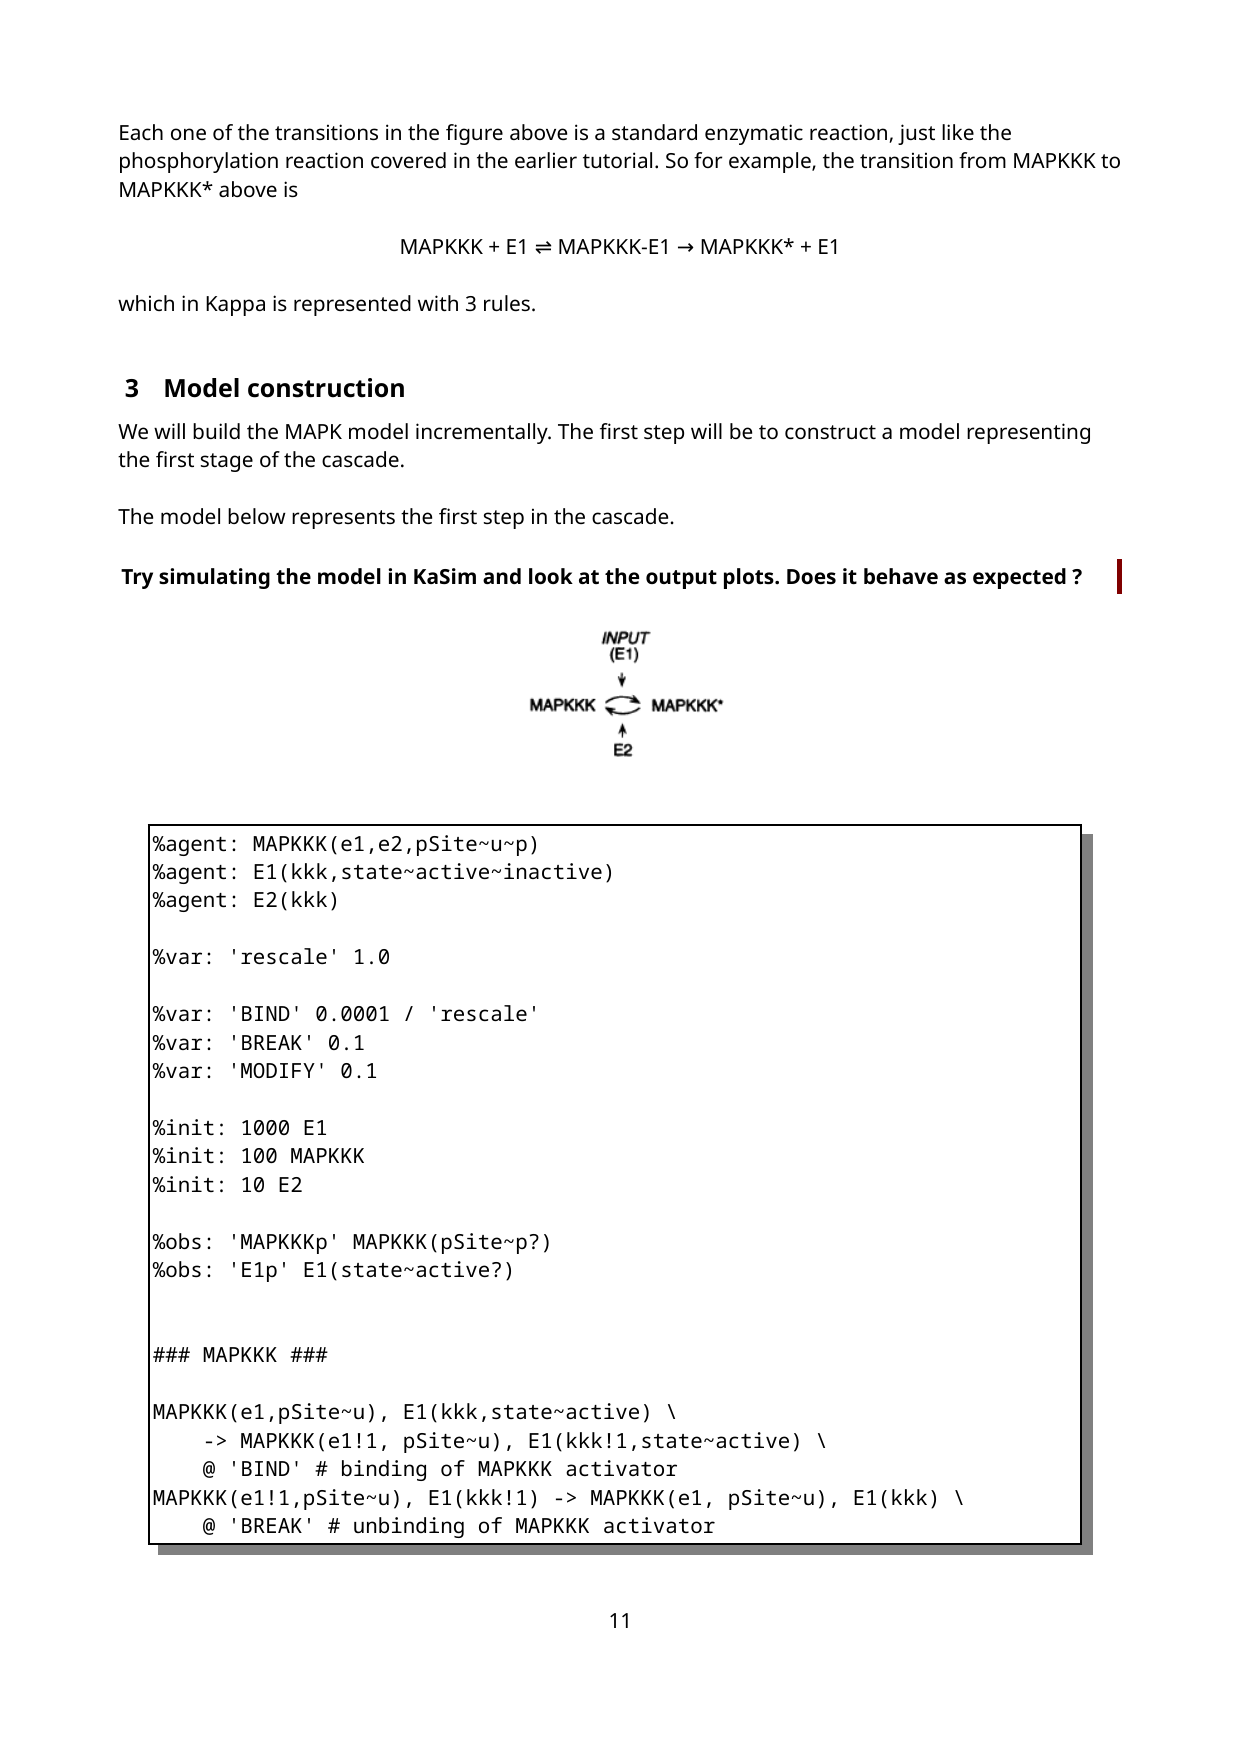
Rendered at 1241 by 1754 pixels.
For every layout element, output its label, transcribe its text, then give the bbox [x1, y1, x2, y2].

text MAPKKK(e1,pSite~u), E1(kkk,state~active) \ [150, 1392, 1080, 1421]
text Try simulating the model in KaSim and look at the output plots. Does it behave as expected ? [118, 559, 1117, 594]
text %agent: E1(kkk,state~active~inactive) [150, 852, 1080, 881]
text MAPKKK + E1 ⇌ MAPKKK-E1 → MAPKKK* + E1 [118, 232, 1122, 260]
picture [510, 622, 730, 767]
subtitle Model construction [118, 371, 1122, 405]
text %agent: E2(kkk) [150, 881, 1080, 914]
text -> MAPKKK(e1!1, pSite~u), E1(kkk!1,state~active) \ [150, 1421, 1080, 1449]
text which in Kappa is represented with 3 rules. [118, 289, 1122, 317]
text %obs: 'E1p' E1(state~active?) [150, 1250, 1080, 1284]
text %init: 100 MAPKKK [150, 1136, 1080, 1165]
text %var: 'rescale' 1.0 [150, 937, 1080, 971]
text %var: 'BIND' 0.0001 / 'rescale' [150, 994, 1080, 1023]
text %agent: MAPKKK(e1,e2,pSite~u~p) [150, 826, 1080, 852]
text %init: 10 E2 [150, 1165, 1080, 1198]
text The model below represents the first step in the cascade. [118, 502, 1122, 531]
text @ 'BIND' # binding of MAPKKK activator [150, 1449, 1080, 1478]
text %init: 1000 E1 [150, 1108, 1080, 1136]
text %var: 'MODIFY' 0.1 [150, 1051, 1080, 1084]
text %var: 'BREAK' 0.1 [150, 1023, 1080, 1051]
text We will build the MAPK model incrementally. The first step will be to construct a model representing the first stage of the cascade. [118, 417, 1122, 474]
text @ 'BREAK' # unbinding of MAPKKK activator [150, 1506, 1080, 1543]
text MAPKKK(e1!1,pSite~u), E1(kkk!1) -> MAPKKK(e1, pSite~u), E1(kkk) \ [150, 1478, 1080, 1506]
text %obs: 'MAPKKKp' MAPKKK(pSite~p?) [150, 1222, 1080, 1250]
text Each one of the transitions in the figure above is a standard enzymatic reaction, just like the phosphorylation reaction covered in the earlier tutorial. So for example, the transition from MAPKKK to MAPKKK* above is [118, 118, 1122, 203]
text ### MAPKKK ### [150, 1336, 1080, 1369]
